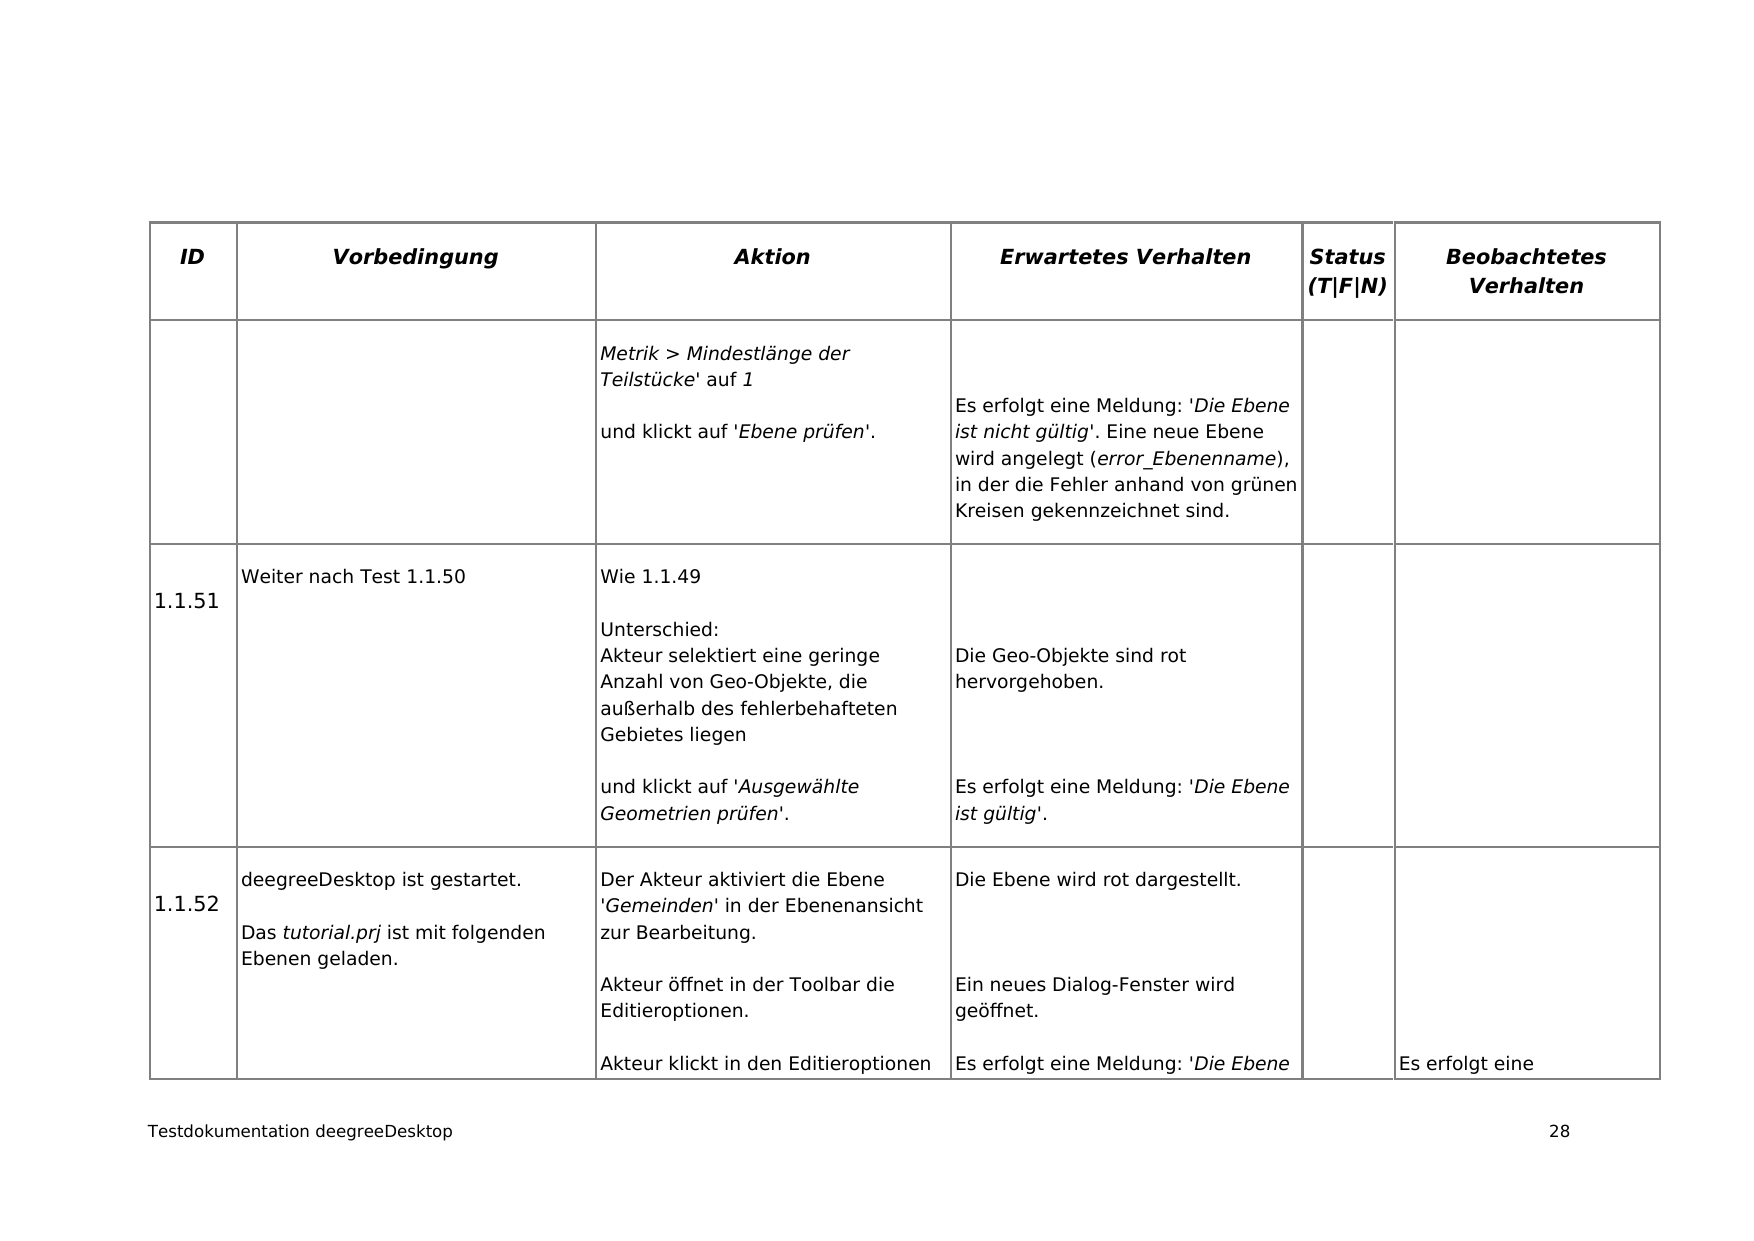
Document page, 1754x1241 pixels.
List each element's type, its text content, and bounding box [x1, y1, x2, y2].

table_header Vorbedingung [238, 224, 595, 319]
table_cell [151, 848, 236, 1078]
table_header Aktion [597, 224, 950, 319]
table_cell Weiter nach Test 1.1.50 [238, 545, 595, 846]
table_header ID [151, 224, 236, 319]
table_cell [1304, 848, 1393, 1078]
table_cell [1396, 545, 1659, 846]
table_cell Es erfolgt eine Meldung: 'Die Ebene ist nicht gültig'. Eine neue Ebene wird angelegt (error_Ebenenname), in der die Fehler anhand von grünen Kreisen gekennzeichnet sind. [952, 321, 1301, 543]
table_cell [1396, 321, 1659, 543]
table_cell [151, 321, 236, 543]
table_header Erwartetes Verhalten [952, 224, 1301, 319]
table_cell [151, 545, 236, 846]
table_cell Es erfolgt eine [1396, 848, 1659, 1078]
table_header Status (T|F|N) [1304, 224, 1393, 319]
table_cell deegreeDesktop ist gestartet. Das tutorial.prj ist mit folgenden Ebenen geladen. [238, 848, 595, 1078]
table_cell Der Akteur aktiviert die Ebene 'Gemeinden' in der Ebenenansicht zur Bearbeitung. Akteur öffnet in der Toolbar die Editieroptionen. Akteur klickt in den Editieroptionen [597, 848, 950, 1078]
table_cell Die Geo-Objekte sind rot hervorgehoben. Es erfolgt eine Meldung: 'Die Ebene ist gültig'. [952, 545, 1301, 846]
table_cell Metrik > Mindestlänge der Teilstücke' auf 1 und klickt auf 'Ebene prüfen'. [597, 321, 950, 543]
table_cell [238, 321, 595, 543]
table_cell [1304, 545, 1393, 846]
table_cell [1304, 321, 1393, 543]
table_cell Die Ebene wird rot dargestellt. Ein neues Dialog-Fenster wird geöffnet. Es erfolgt eine Meldung: 'Die Ebene [952, 848, 1301, 1078]
table_cell Wie 1.1.49 Unterschied: Akteur selektiert eine geringe Anzahl von Geo-Objekte, die außerhalb des fehlerbehafteten Gebietes liegen und klickt auf 'Ausgewählte Geometrien prüfen'. [597, 545, 950, 846]
table_header Beobachtetes Verhalten [1396, 224, 1659, 319]
